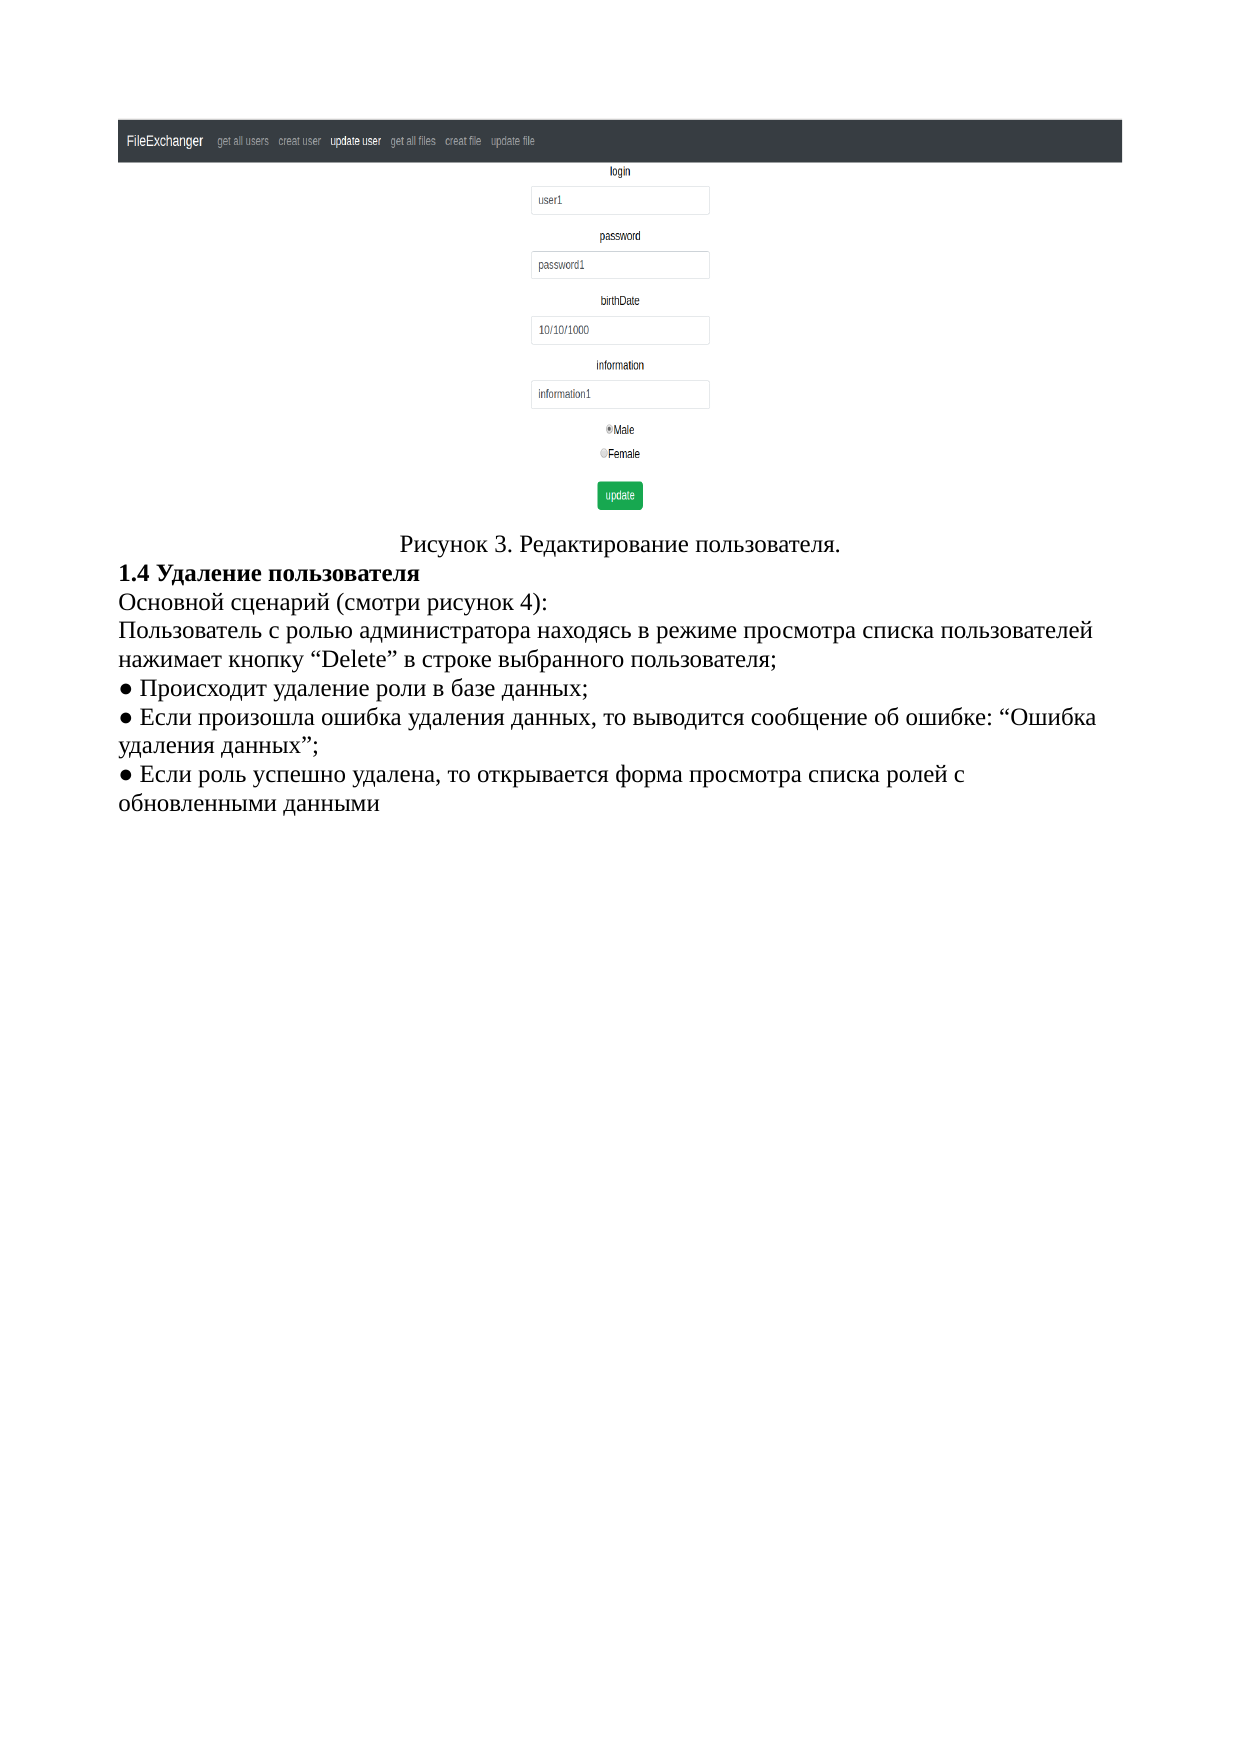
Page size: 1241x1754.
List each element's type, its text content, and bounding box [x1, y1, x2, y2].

text Рисунок 3. Редактирование пользователя. [118, 530, 1122, 558]
text ● Если произошла ошибка удаления данных, то выводится сообщение об ошибке: “Ошибка удаления данных”; [118, 702, 1122, 759]
text ● Если роль успешно удалена, то открывается форма просмотра списка ролей с обновленными данными [118, 759, 1122, 817]
text ● Происходит удаление роли в базе данных; [118, 673, 1122, 702]
text 1.4 Удаление пользователя [118, 558, 1122, 587]
text Основной сценарий (смотри рисунок 4): [118, 587, 1122, 615]
text Пользователь с ролью администратора находясь в режиме просмотра списка пользователей нажимает кнопку “Delete” в строке выбранного пользователя; [118, 615, 1122, 673]
picture [118, 118, 1123, 530]
